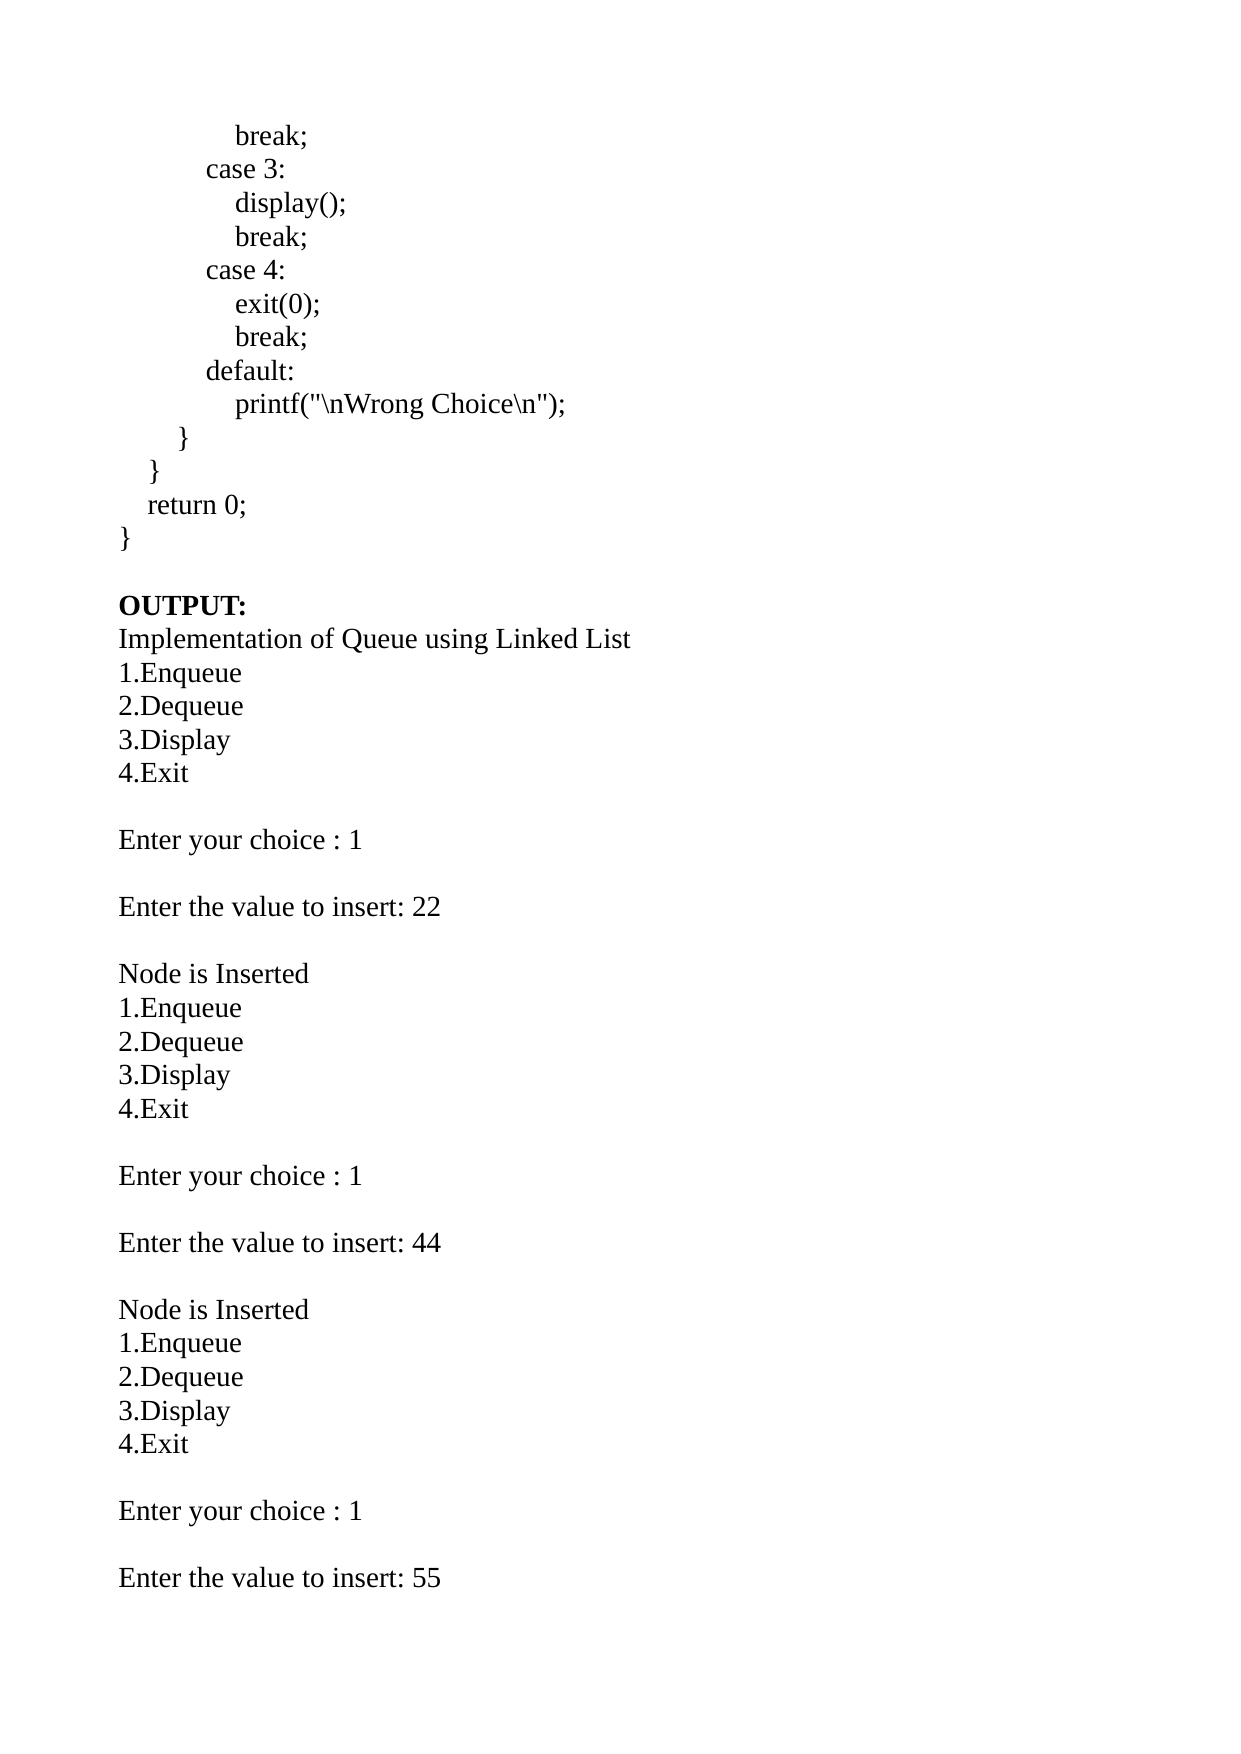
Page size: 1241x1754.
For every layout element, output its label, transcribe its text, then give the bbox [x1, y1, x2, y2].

text 3.Display [118, 1393, 1122, 1426]
text 3.Display [118, 1057, 1122, 1091]
text 4.Exit [118, 755, 1122, 789]
text Node is Inserted [118, 1292, 1122, 1326]
text 1.Enqueue [118, 1326, 1122, 1359]
text 1.Enqueue [118, 655, 1122, 688]
text printf("\nWrong Choice\n"); [118, 386, 1122, 420]
text 1.Enqueue [118, 990, 1122, 1024]
text break; [118, 219, 1122, 252]
text Enter your choice : 1 [118, 1158, 1122, 1191]
text 2.Dequeue [118, 1024, 1122, 1057]
text exit(0); [118, 286, 1122, 319]
text Enter your choice : 1 [118, 1493, 1122, 1527]
text } [118, 420, 1122, 453]
text break; [118, 319, 1122, 353]
text case 3: [118, 152, 1122, 185]
text OUTPUT: [118, 588, 1122, 621]
text default: [118, 353, 1122, 386]
text Enter the value to insert: 55 [118, 1560, 1122, 1594]
text } [118, 453, 1122, 487]
text Enter the value to insert: 22 [118, 889, 1122, 923]
text break; [118, 118, 1122, 152]
text return 0; [118, 487, 1122, 521]
text Enter your choice : 1 [118, 822, 1122, 856]
text 2.Dequeue [118, 1359, 1122, 1393]
text 2.Dequeue [118, 688, 1122, 722]
text 4.Exit [118, 1426, 1122, 1460]
text } [118, 521, 1122, 554]
text Node is Inserted [118, 957, 1122, 990]
text Enter the value to insert: 44 [118, 1225, 1122, 1258]
text display(); [118, 185, 1122, 219]
text 3.Display [118, 722, 1122, 755]
text case 4: [118, 252, 1122, 286]
text Implementation of Queue using Linked List [118, 621, 1122, 655]
text 4.Exit [118, 1091, 1122, 1124]
